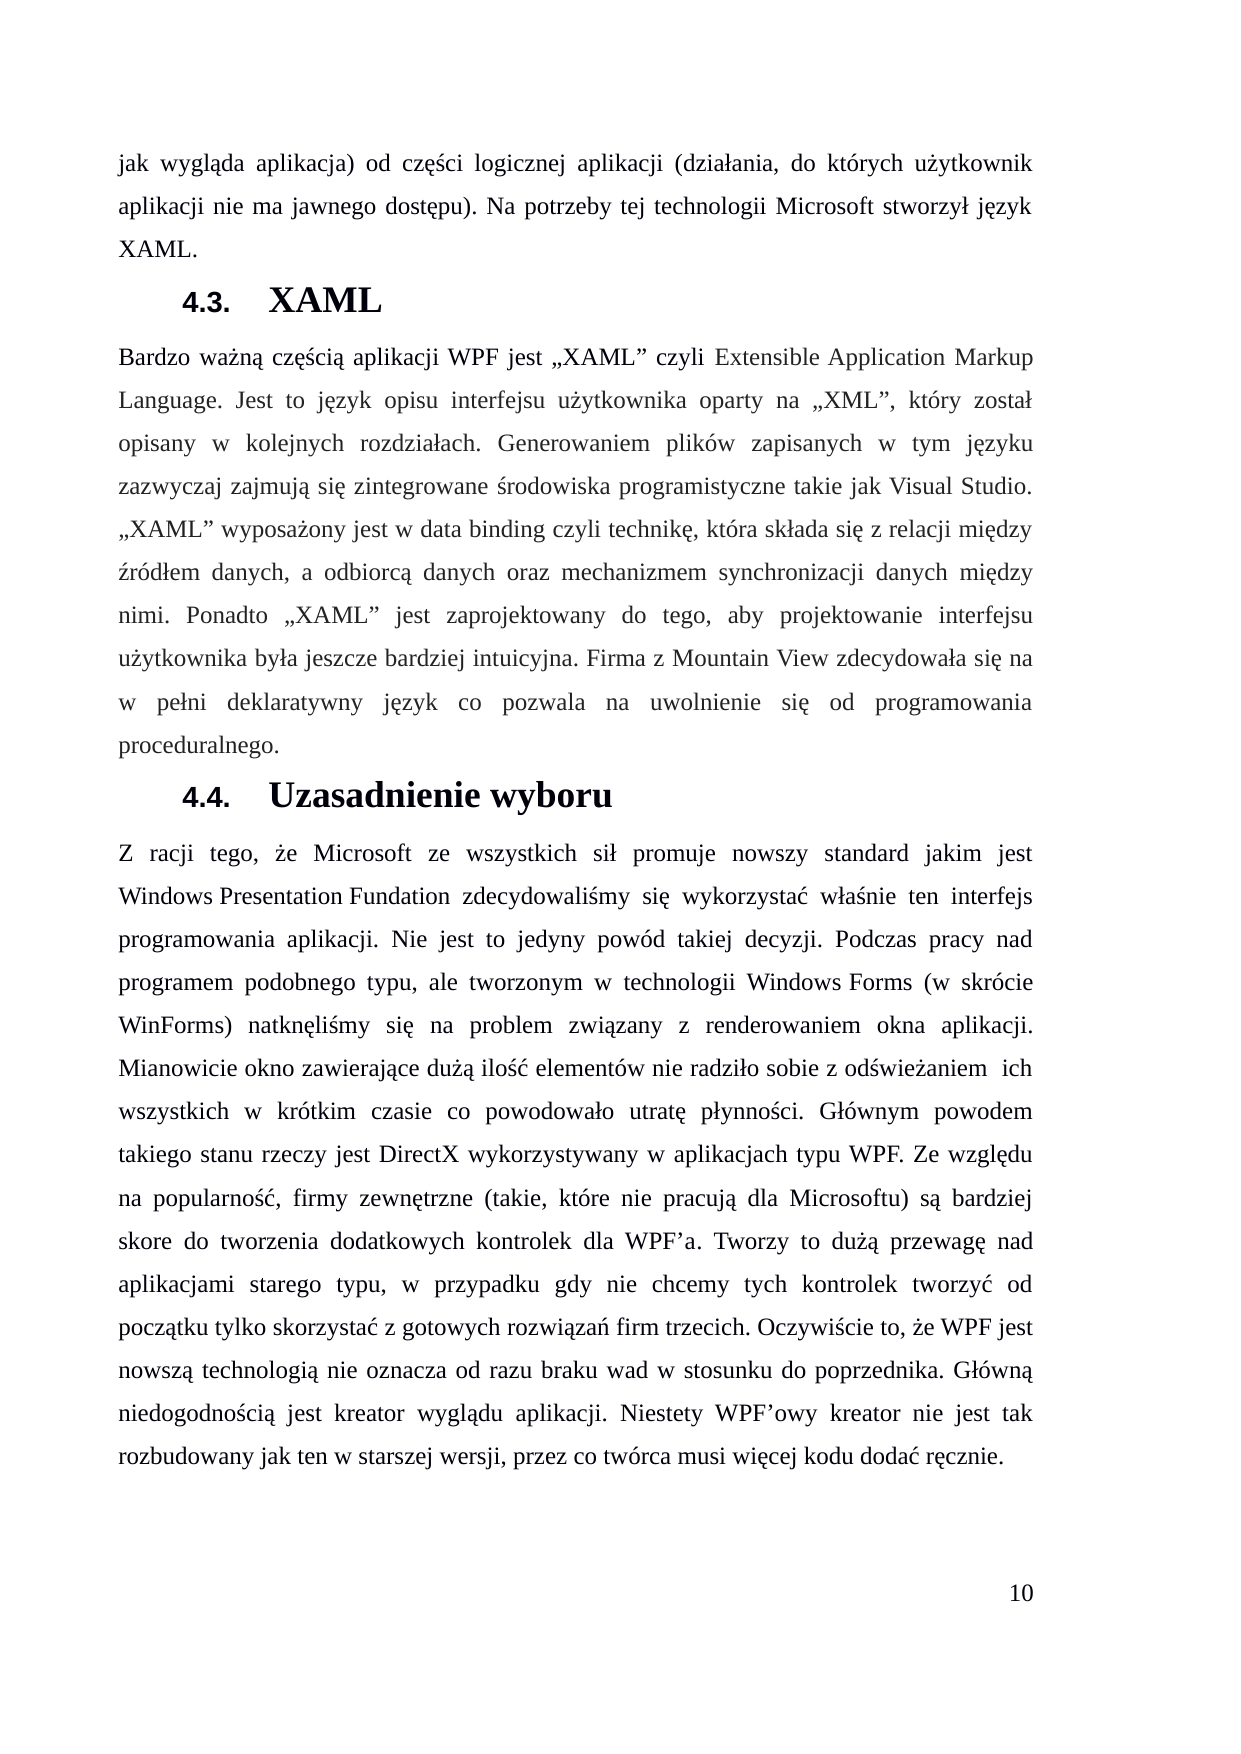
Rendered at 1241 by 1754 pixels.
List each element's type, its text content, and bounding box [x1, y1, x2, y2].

list Uzasadnienie wyboru [231, 773, 1033, 816]
list XAML [231, 277, 1033, 320]
text Z racji tego, że Microsoft ze wszystkich sił promuje nowszy standard jakim jest Windows Presentation Fundation zdecydowaliśmy się wykorzystać właśnie ten interfejs programowania aplikacji. Nie jest to jedyny powód takiej decyzji. Podczas pracy nad programem podobnego typu, ale tworzonym w technologii Windows Forms (w skrócie WinForms) natknęliśmy się na problem związany z renderowaniem okna aplikacji. Mianowicie okno zawierające dużą ilość elementów nie radziło sobie z odświeżaniem ich wszystkich w krótkim czasie co powodowało utratę płynności. Głównym powodem takiego stanu rzeczy jest DirectX wykorzystywany w aplikacjach typu WPF. Ze względu na popularność, firmy zewnętrzne (takie, które nie pracują dla Microsoftu) są bardziej skore do tworzenia dodatkowych kontrolek dla WPF’a. Tworzy to dużą przewagę nad aplikacjami starego typu, w przypadku gdy nie chcemy tych kontrolek tworzyć od początku tylko skorzystać z gotowych rozwiązań firm trzecich. Oczywiście to, że WPF jest nowszą technologią nie oznacza od razu braku wad w stosunku do poprzednika. Główną niedogodnością jest kreator wyglądu aplikacji. Niestety WPF’owy kreator nie jest tak rozbudowany jak ten w starszej wersji, przez co twórca musi więcej kodu dodać ręcznie. [118, 838, 1033, 1470]
text jak wygląda aplikacja) od części logicznej aplikacji (działania, do których użytkownik aplikacji nie ma jawnego dostępu). Na potrzeby tej technologii Microsoft stworzył język XAML. [118, 148, 1033, 263]
text Bardzo ważną częścią aplikacji WPF jest „XAML” czyli Extensible Application Markup Language. Jest to język opisu interfejsu użytkownika oparty na „XML”, który został opisany w kolejnych rozdziałach. Generowaniem plików zapisanych w tym języku zazwyczaj zajmują się zintegrowane środowiska programistyczne takie jak Visual Studio. „XAML” wyposażony jest w data binding czyli technikę, która składa się z relacji między źródłem danych, a odbiorcą danych oraz mechanizmem synchronizacji danych między nimi. Ponadto „XAML” jest zaprojektowany do tego, aby projektowanie interfejsu użytkownika była jeszcze bardziej intuicyjna. Firma z Mountain View zdecydowała się na w pełni deklaratywny język co pozwala na uwolnienie się od programowania proceduralnego. [118, 342, 1033, 758]
